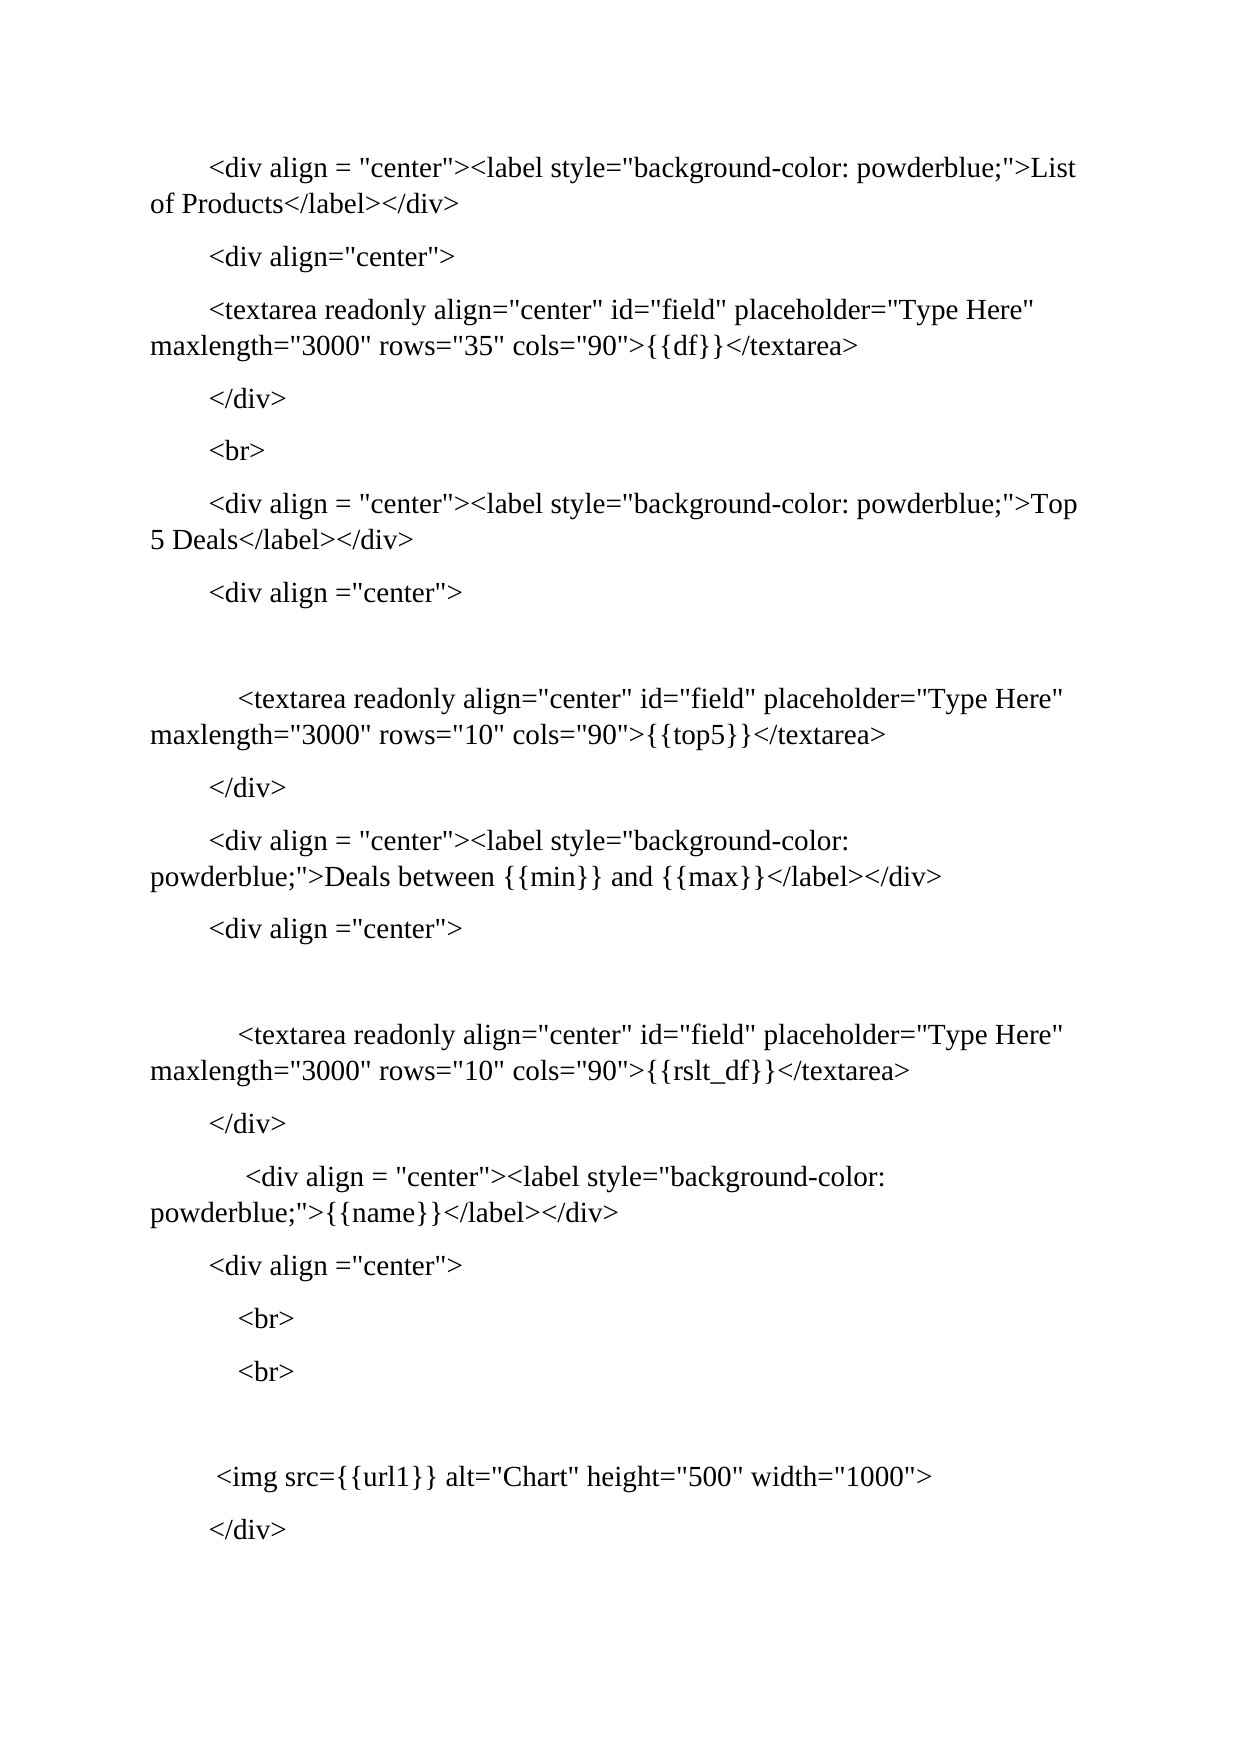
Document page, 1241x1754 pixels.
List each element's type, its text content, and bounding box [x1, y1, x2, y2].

text </div> [150, 1512, 1090, 1546]
text </div> [150, 770, 1090, 803]
text <textarea readonly align="center" id="field" placeholder="Type Here" maxlength="3000" rows="35" cols="90">{{df}}</textarea> [150, 292, 1090, 361]
text <div align ="center"> [150, 1248, 1090, 1282]
text <div align = "center"><label style="background-color: powderblue;">Deals between {{min}} and {{max}}</label></div> [150, 823, 1090, 892]
text <br> [150, 433, 1090, 467]
text <div align = "center"><label style="background-color: powderblue;">Top 5 Deals</label></div> [150, 486, 1090, 556]
text <div align = "center"><label style="background-color: powderblue;">List of Products</label></div> [150, 150, 1090, 220]
text <img src={{url1}} alt="Chart" height="500" width="1000"> [150, 1459, 1090, 1493]
text <textarea readonly align="center" id="field" placeholder="Type Here" maxlength="3000" rows="10" cols="90">{{top5}}</textarea> [150, 681, 1090, 751]
text <div align ="center"> [150, 912, 1090, 945]
text <div align="center"> [150, 239, 1090, 272]
text <div align ="center"> [150, 575, 1090, 609]
text <textarea readonly align="center" id="field" placeholder="Type Here" maxlength="3000" rows="10" cols="90">{{rslt_df}}</textarea> [150, 1017, 1090, 1087]
text <br> [150, 1354, 1090, 1387]
text <br> [150, 1301, 1090, 1334]
text <div align = "center"><label style="background-color: powderblue;">{{name}}</label></div> [150, 1159, 1090, 1229]
text </div> [150, 1106, 1090, 1140]
text </div> [150, 381, 1090, 414]
